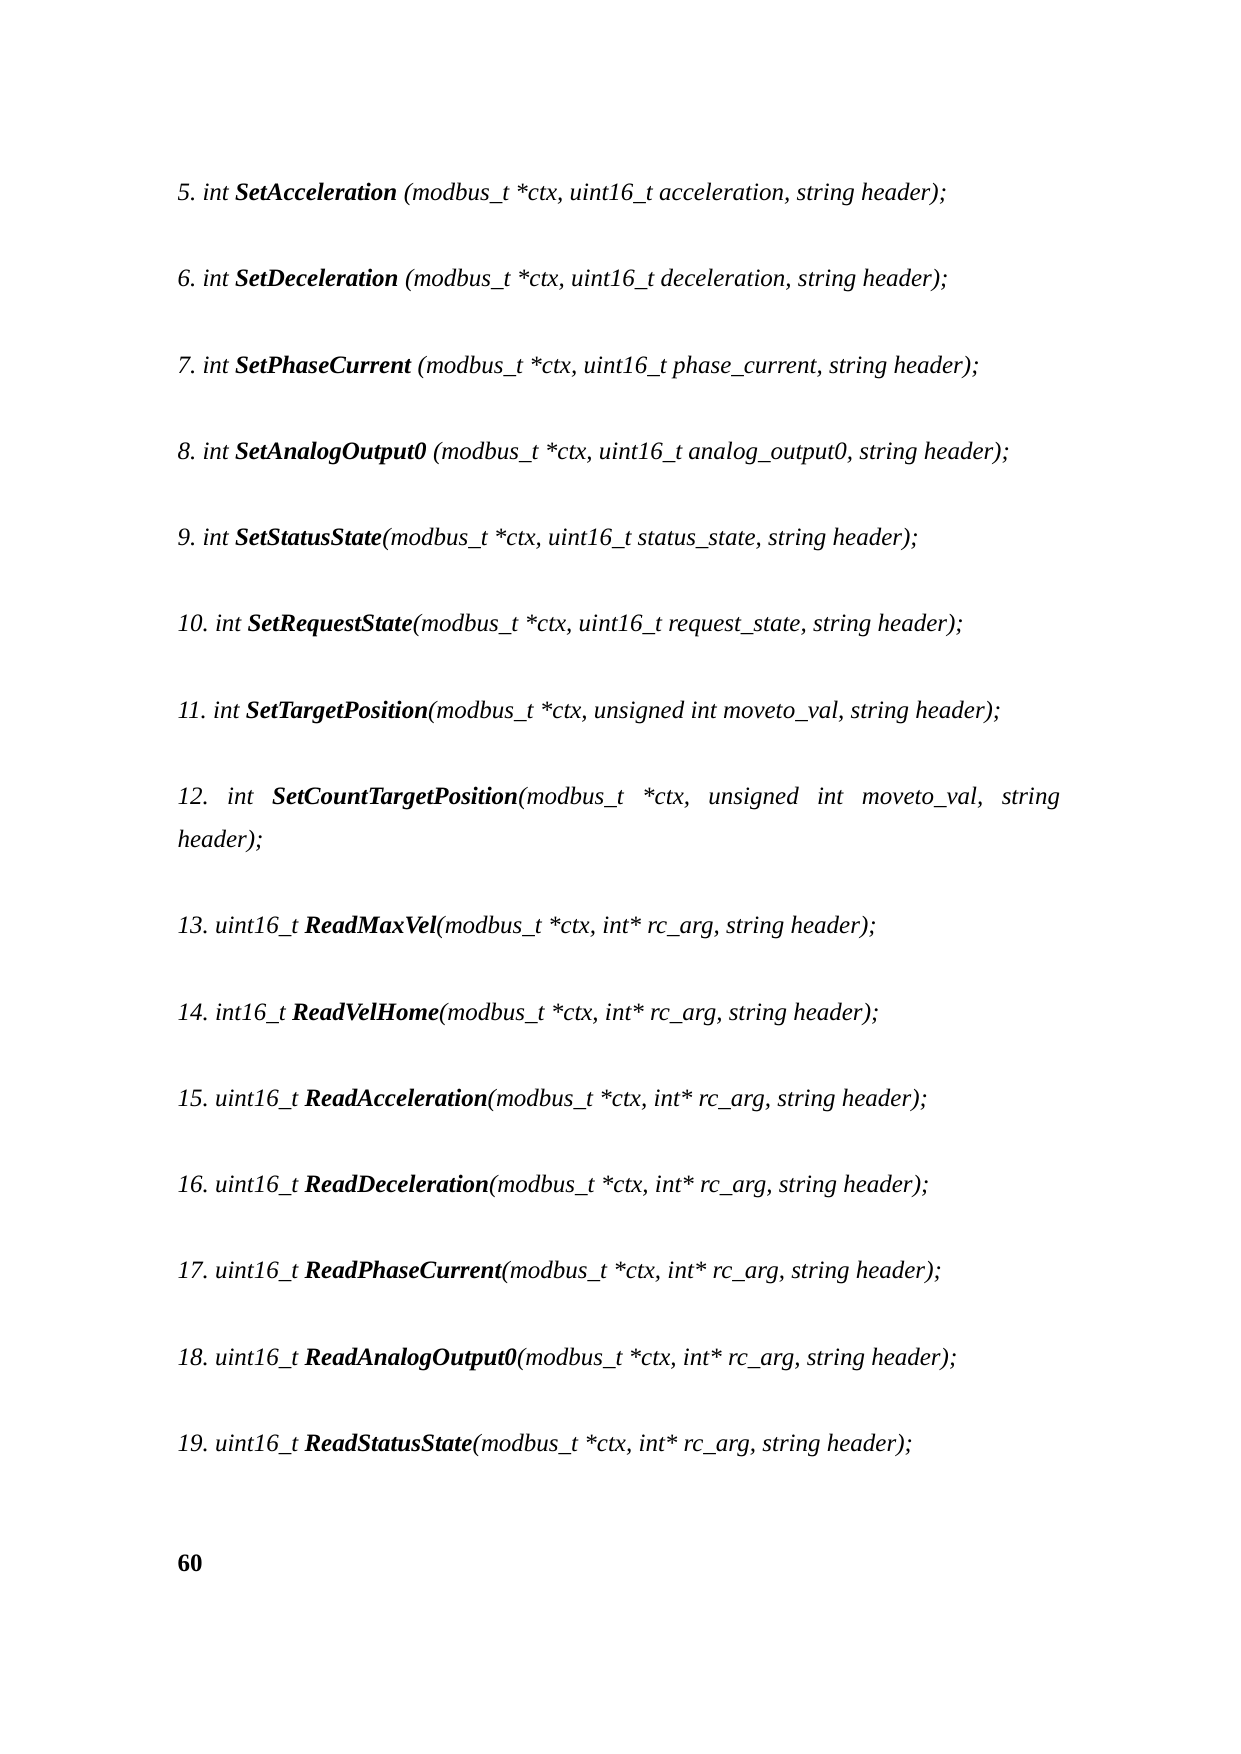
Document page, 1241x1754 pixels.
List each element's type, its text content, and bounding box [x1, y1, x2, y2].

text 11. int SetTargetPosition(modbus_t *ctx, unsigned int moveto_val, string header); [177, 695, 1063, 723]
text 17. uint16_t ReadPhaseCurrent(modbus_t *ctx, int* rc_arg, string header); [177, 1255, 1063, 1284]
text 8. int SetAnalogOutput0 (modbus_t *ctx, uint16_t analog_output0, string header); [177, 436, 1063, 465]
text 16. uint16_t ReadDeceleration(modbus_t *ctx, int* rc_arg, string header); [177, 1169, 1063, 1198]
text 12. int SetCountTargetPosition(modbus_t *ctx, unsigned int moveto_val, string header); [177, 781, 1063, 853]
text 7. int SetPhaseCurrent (modbus_t *ctx, uint16_t phase_current, string header); [177, 350, 1063, 378]
text 14. int16_t ReadVelHome(modbus_t *ctx, int* rc_arg, string header); [177, 997, 1063, 1025]
text 13. uint16_t ReadMaxVel(modbus_t *ctx, int* rc_arg, string header); [177, 910, 1063, 939]
text 10. int SetRequestState(modbus_t *ctx, uint16_t request_state, string header); [177, 608, 1063, 637]
text 5. int SetAcceleration (modbus_t *ctx, uint16_t acceleration, string header); [177, 177, 1063, 206]
text 19. uint16_t ReadStatusState(modbus_t *ctx, int* rc_arg, string header); [177, 1428, 1063, 1457]
text 18. uint16_t ReadAnalogOutput0(modbus_t *ctx, int* rc_arg, string header); [177, 1342, 1063, 1370]
text 6. int SetDeceleration (modbus_t *ctx, uint16_t deceleration, string header); [177, 263, 1063, 292]
text 15. uint16_t ReadAcceleration(modbus_t *ctx, int* rc_arg, string header); [177, 1083, 1063, 1112]
text 9. int SetStatusState(modbus_t *ctx, uint16_t status_state, string header); [177, 522, 1063, 551]
